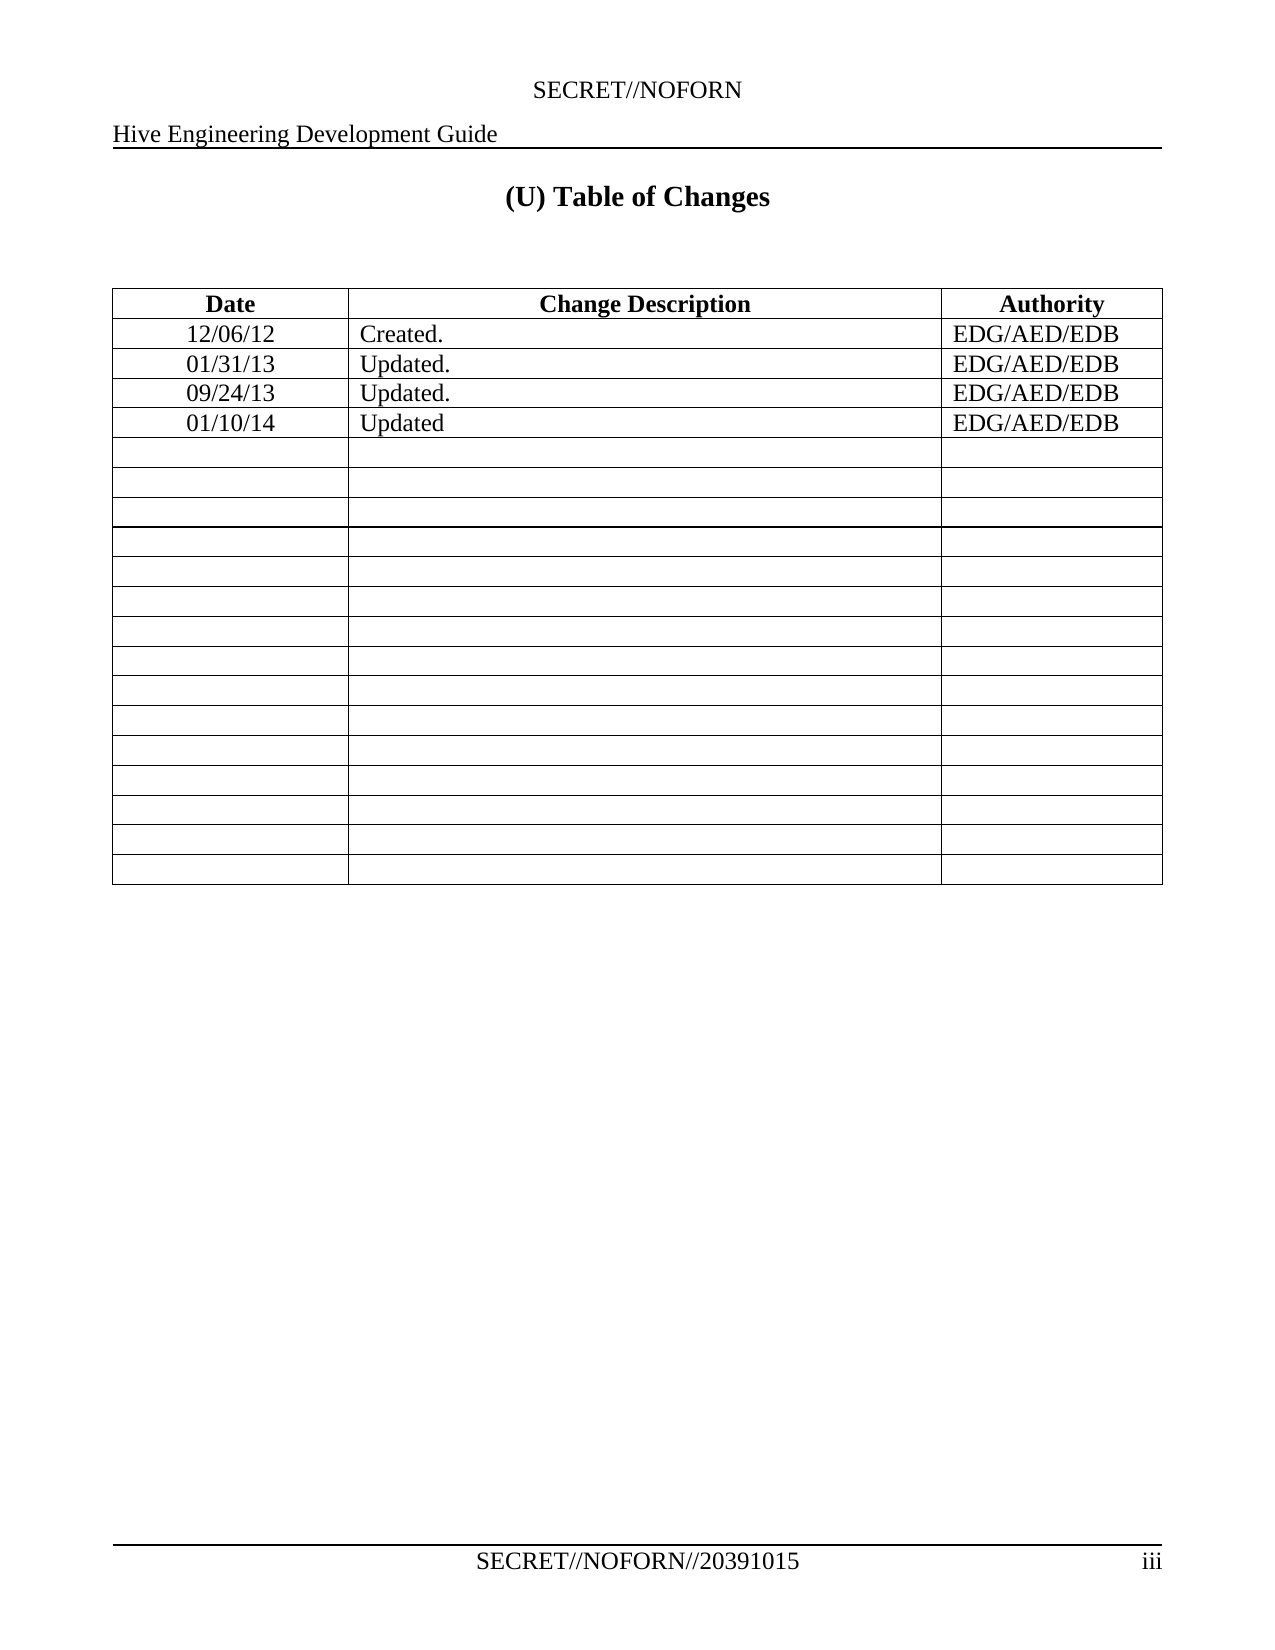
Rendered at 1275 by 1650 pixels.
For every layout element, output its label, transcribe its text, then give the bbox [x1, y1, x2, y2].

table_cell [349, 825, 941, 854]
table_cell [349, 528, 941, 556]
table_cell [349, 438, 941, 467]
table_cell [349, 855, 941, 884]
table_cell [942, 855, 1162, 884]
table_cell EDG/AED/EDB [942, 349, 1162, 377]
table_cell [113, 557, 348, 586]
table_cell [349, 587, 941, 616]
table_cell [942, 528, 1162, 556]
table_cell EDG/AED/EDB [942, 408, 1162, 437]
table_cell [113, 796, 348, 824]
table_cell [942, 706, 1162, 735]
table_cell [113, 617, 348, 646]
table_cell [113, 766, 348, 794]
table_cell [113, 855, 348, 884]
table_cell [113, 528, 348, 556]
table_cell Updated [349, 408, 941, 437]
table_cell 01/31/13 [113, 349, 348, 377]
table_cell [942, 557, 1162, 586]
table_cell Updated. [349, 379, 941, 407]
table_cell [942, 676, 1162, 705]
table_cell EDG/AED/EDB [942, 379, 1162, 407]
table_cell Created. [349, 319, 941, 348]
table_cell [113, 498, 348, 526]
table_header Change Description [349, 289, 941, 318]
table_header Authority [942, 289, 1162, 318]
table_cell [942, 438, 1162, 467]
table_cell [113, 736, 348, 765]
table_cell [113, 587, 348, 616]
table_cell 09/24/13 [113, 379, 348, 407]
table_cell [942, 587, 1162, 616]
table_cell [349, 706, 941, 735]
table_cell [113, 468, 348, 497]
table_cell [942, 766, 1162, 794]
title (U) Table of Changes [112, 179, 1162, 213]
table_cell [349, 498, 941, 526]
table_header Date [113, 289, 348, 318]
table_cell [113, 706, 348, 735]
table_cell [942, 468, 1162, 497]
table_cell [113, 647, 348, 675]
table_cell [113, 825, 348, 854]
table_cell 01/10/14 [113, 408, 348, 437]
table_cell [942, 498, 1162, 526]
table_cell [113, 438, 348, 467]
table_cell [349, 557, 941, 586]
table_cell [349, 796, 941, 824]
table_cell [349, 736, 941, 765]
table_cell [349, 676, 941, 705]
table_cell Updated. [349, 349, 941, 377]
table_cell [349, 617, 941, 646]
table_cell 12/06/12 [113, 319, 348, 348]
table_cell EDG/AED/EDB [942, 319, 1162, 348]
table_cell [349, 468, 941, 497]
table_cell [942, 647, 1162, 675]
table_cell [349, 766, 941, 794]
table_cell [942, 736, 1162, 765]
table_cell [942, 617, 1162, 646]
table_cell [349, 647, 941, 675]
table_cell [942, 825, 1162, 854]
table_cell [113, 676, 348, 705]
table_cell [942, 796, 1162, 824]
